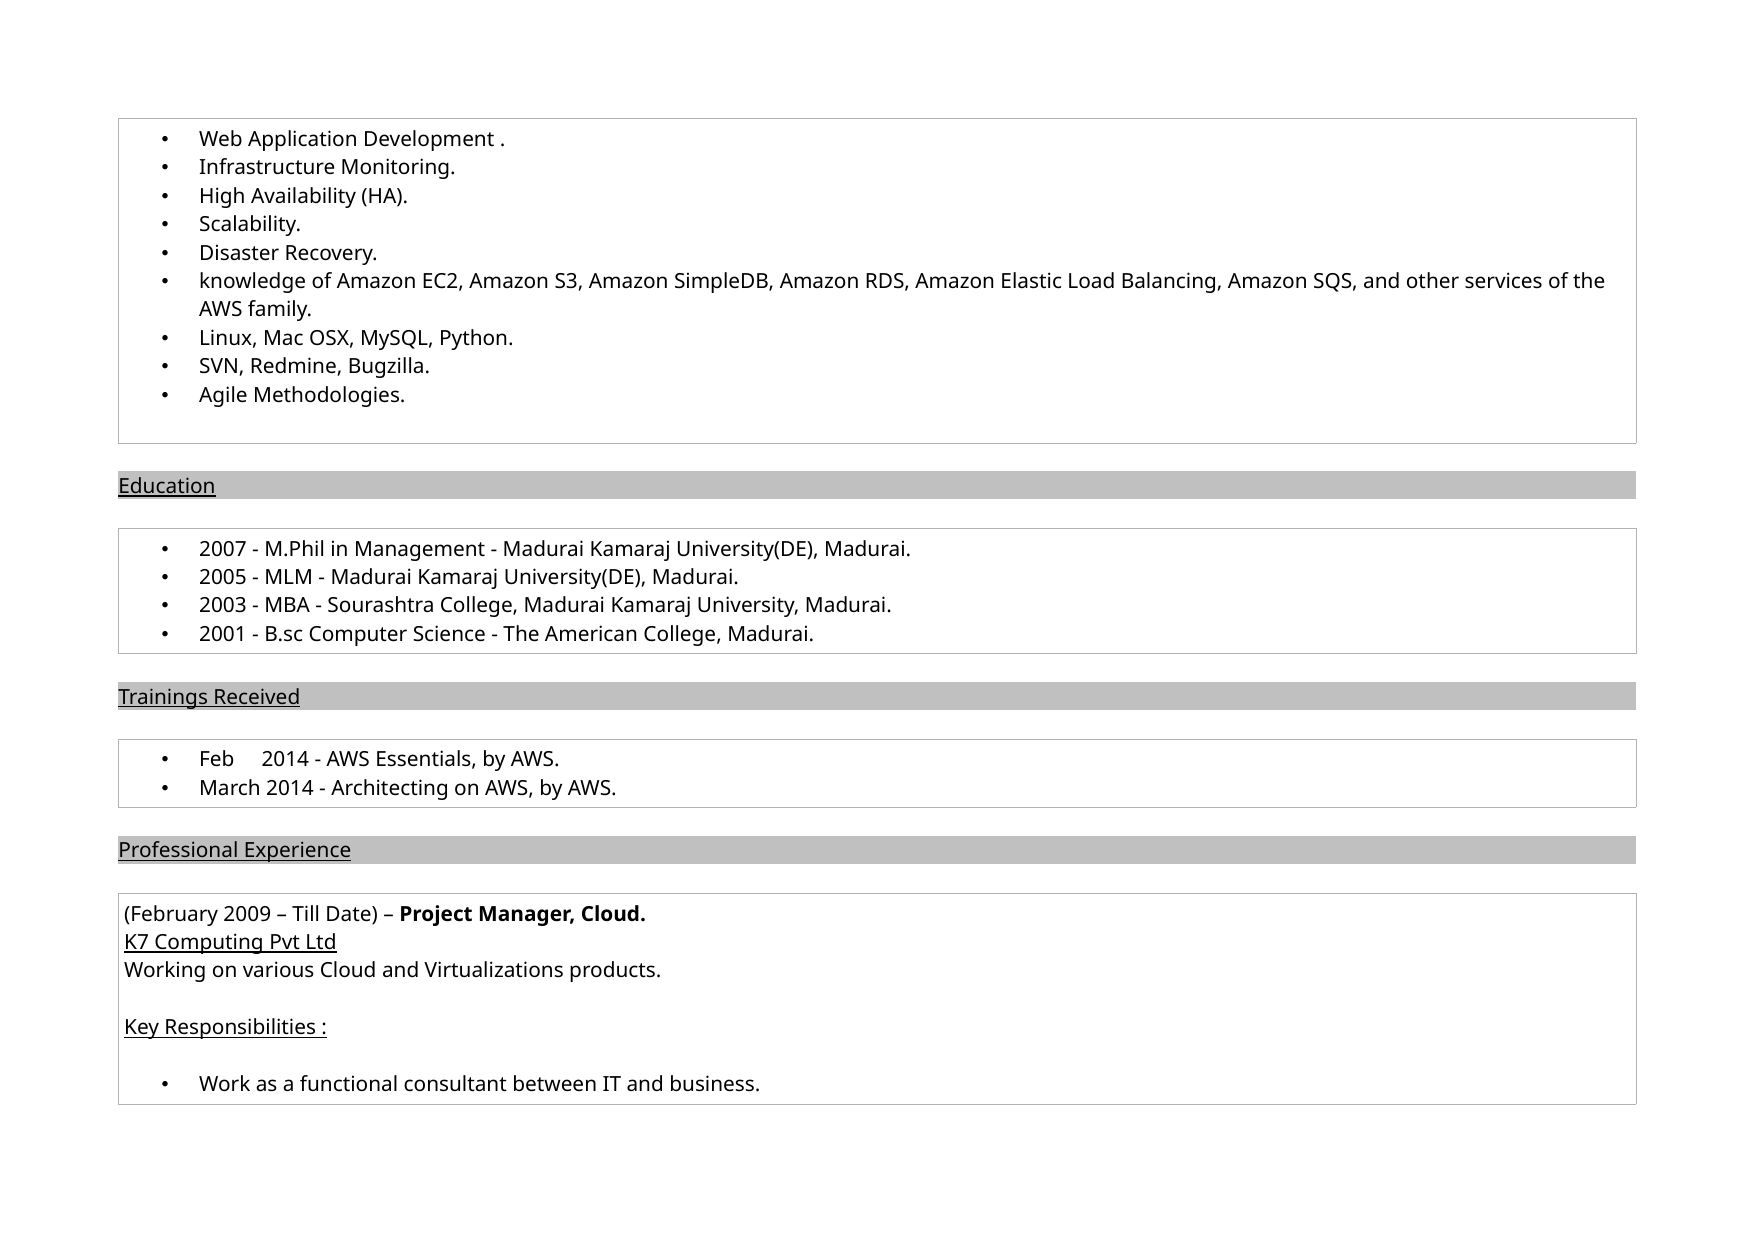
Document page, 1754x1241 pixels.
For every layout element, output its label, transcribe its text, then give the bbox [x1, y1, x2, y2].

text Professional Experience [118, 836, 1636, 864]
table_header Feb 2014 - AWS Essentials, by AWS. March 2014 - Architecting on AWS, by AWS. [119, 740, 1636, 807]
table_header 2007 - M.Phil in Management - Madurai Kamaraj University(DE), Madurai. 2005 - MLM - Madurai Kamaraj University(DE), Madurai. 2003 - MBA - Sourashtra College, Madurai Kamaraj University, Madurai. 2001 - B.sc Computer Science - The American College, Madurai. [119, 529, 1636, 653]
text Trainings Received [118, 682, 1636, 710]
table_header Cloud Architecture experience for AWS. Infrastructure as Service, Platform as a Service. Linux, PHP, Apache . Server Hardware, Storage & Backup. Virtualization. Web Application Development . Infrastructure Monitoring. High Availability (HA). Scalability. Disaster Recovery. knowledge of Amazon EC2, Amazon S3, Amazon SimpleDB, Amazon RDS, Amazon Elastic Load Balancing, Amazon SQS, and other services of the AWS family. Linux, Mac OSX, MySQL, Python. SVN, Redmine, Bugzilla. Agile Methodologies. [119, 119, 1636, 442]
text Education [118, 471, 1636, 499]
table_header (February 2009 – Till Date) – Project Manager, Cloud. K7 Computing Pvt Ltd Working on various Cloud and Virtualizations products. Key Responsibilities : Work as a functional consultant between IT and business. Build and maintain confidence of colleagues and customers. Maintain current knowledge of the entire K7 Cloud’s product line. Worked with key stakeholders to develop priorities, define requirements, recommend solutions, construct and implement application solutions and report status for application system changes. Develop RACI matrix and identify gaps/overlaps. Understand the Business Requirement Document (BRD) which is initiated by the Product Council. Preparation of Functional Requirements with Product council. Review, analyze and evaluated business systems and user needs. Worked with key stakeholders to develop priorities, define requirements and report status for application system changes. Interfaced with business users and other IT groups for communicating user requirements, resolving application problems and implementing process improvements. Define Objectives for QA and UAT. Define roles and responsibilities for all team members during each phase of the product launch process. Requirements gathering and analyzing the Requirements. Create Functional Test Plans and Scenarios. Involved in the creation of functional test cases, managing the UAT and functional testing of the UI before delivering it to the product council. Key Projects : E-Billing Solutions, (www.ebs.in) : E-Billing Solutions or EBS (www.ebs.in) is India’s second largest payment gateway. It is very important that the web service be available at all times and also able to scale to thousands of concurrent users. A solution had to be designed to satisfy the requirements of the client while staying within budget. MerchantRMS, Inc, (www.merchantrms.com) : MerchantRMS (www.merchantrms.com) is a Risk Management System (RMS) for merchants who are involved in e-commerce. High Availability and Scalability were one of the main goals we were trying to achieve for this project. Amazon Web Services (AWS) was chosen as the solution of choice of the project. Key Products : StackIron, (IaaS, Hypervisor Manager) : StackIron is a virtualization platform. StackIron provides a unified interface to manage all opensource hypervisors. A pure python implementation for which we developed our own development framework and billing solution. It comes integrated with third party billing solutions like WHMCS as well. A 5 minute StackIron demo: http://www.youtube.com/watch?v=yyT9DkHpnA4 Cyclozzo, (PaaS) : Cyclozzo is a meta cloud platform designed to support the latest PaaS APIs with minimal effort. Cyclozzo currently implements two of the most popular PaaS APIs: Google App Engine Python and Google App Engine Java. Cyclozzo video: http://www.youtube.com/watch?v=i9PhycsXp_s ScaleInfra, (Scalability Manager) : ScaleInfra is yet another infrastructure management tool. ScaleInfra can deploy customer applications based on their requirements in a public/private infrastructure deployment. [119, 894, 1636, 1103]
